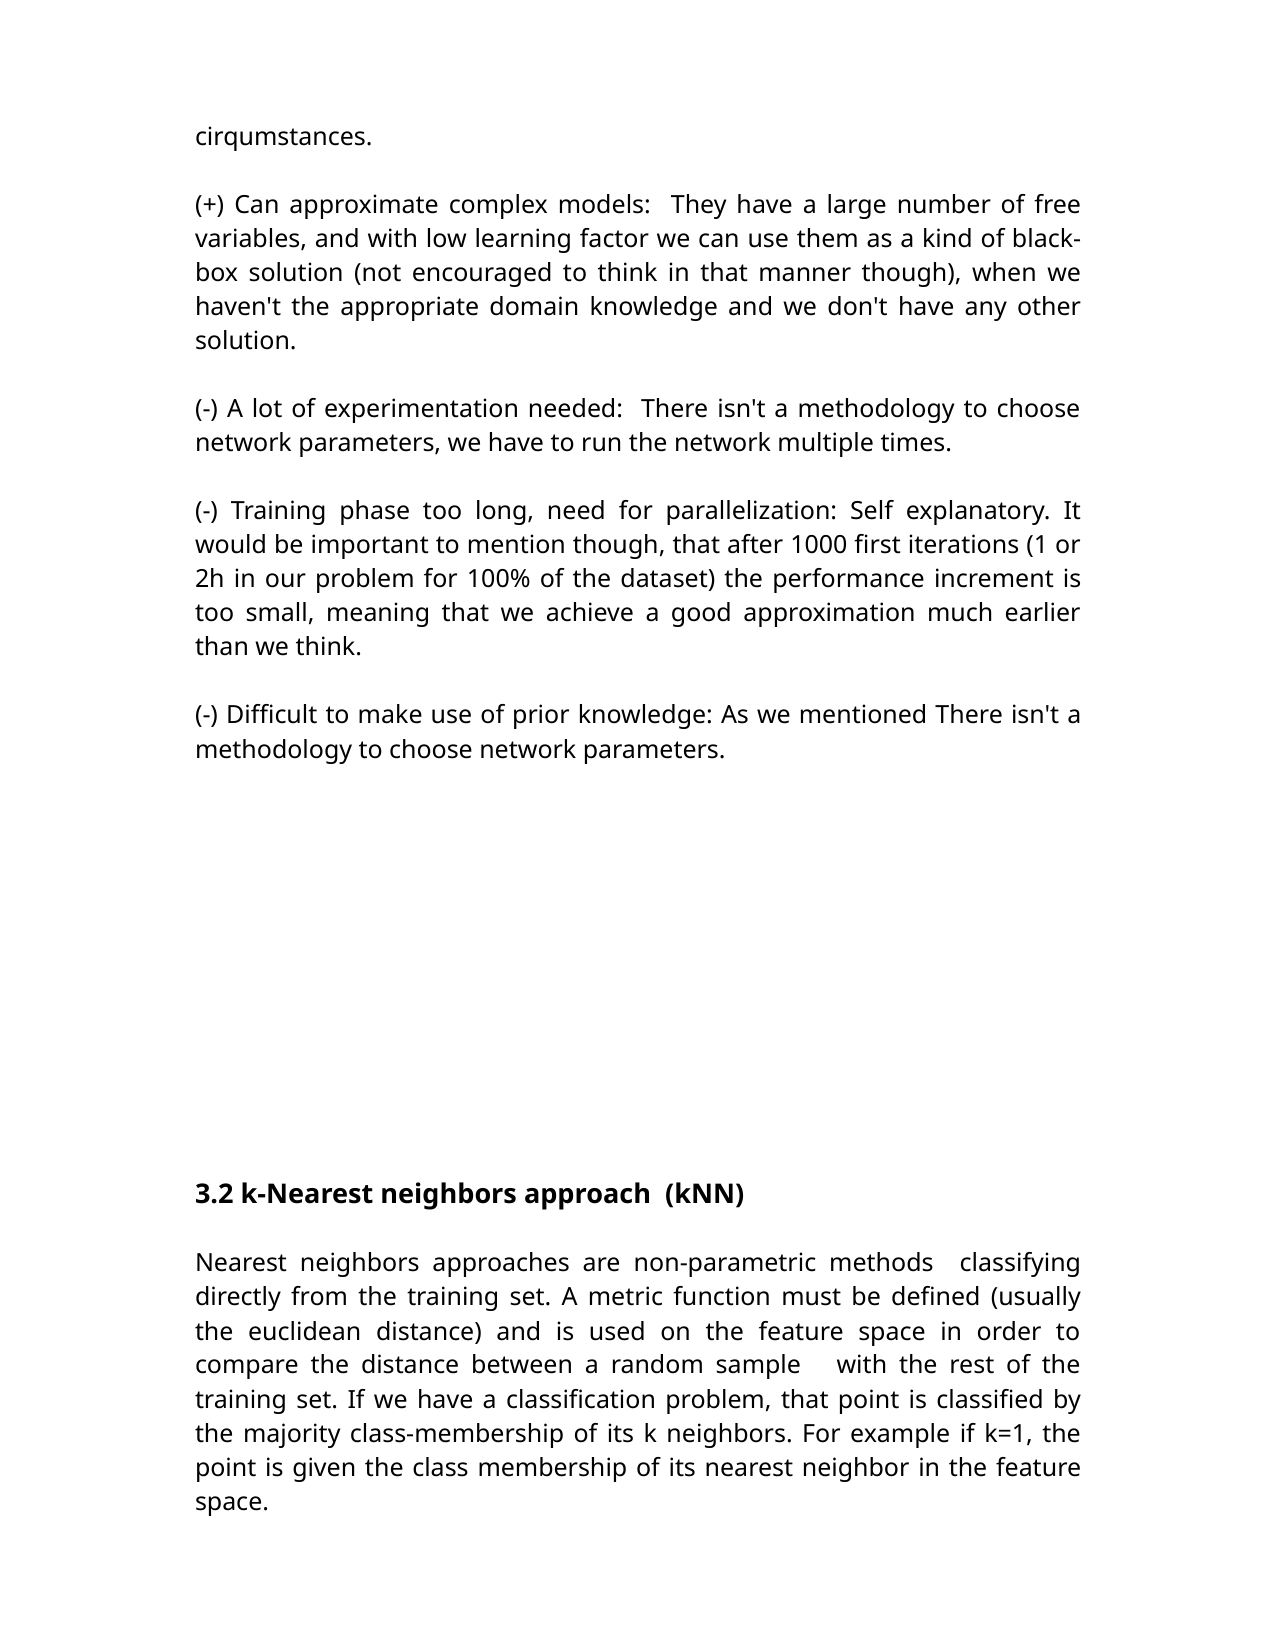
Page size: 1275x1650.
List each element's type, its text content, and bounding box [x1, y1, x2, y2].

text (-) A lot of experimentation needed: There isn't a methodology to choose network parameters, we have to run the network multiple times. [195, 391, 1082, 459]
text (-) Difficult to make use of prior knowledge: As we mentioned There isn't a methodology to choose network parameters. [195, 697, 1082, 765]
text (-) Training phase too long, need for parallelization: Self explanatory. It would be important to mention though, that after 1000 first iterations (1 or 2h in our problem for 100% of the dataset) the performance increment is too small, meaning that we achieve a good approximation much earlier than we think. [195, 493, 1082, 663]
text 3.2 k-Nearest neighbors approach (kNN) [195, 1174, 1082, 1211]
text Nearest neighbors approaches are non-parametric methods classifying directly from the training set. A metric function must be defined (usually the euclidean distance) and is used on the feature space in order to compare the distance between a random sample with the rest of the training set. If we have a classification problem, that point is classified by the majority class-membership of its k neighbors. For example if k=1, the point is given the class membership of its nearest neighbor in the feature space. [195, 1245, 1082, 1517]
text cirqumstances. [195, 118, 1082, 152]
text (+) Can approximate complex models: They have a large number of free variables, and with low learning factor we can use them as a kind of black-box solution (not encouraged to think in that manner though), when we haven't the appropriate domain knowledge and we don't have any other solution. [195, 186, 1082, 357]
